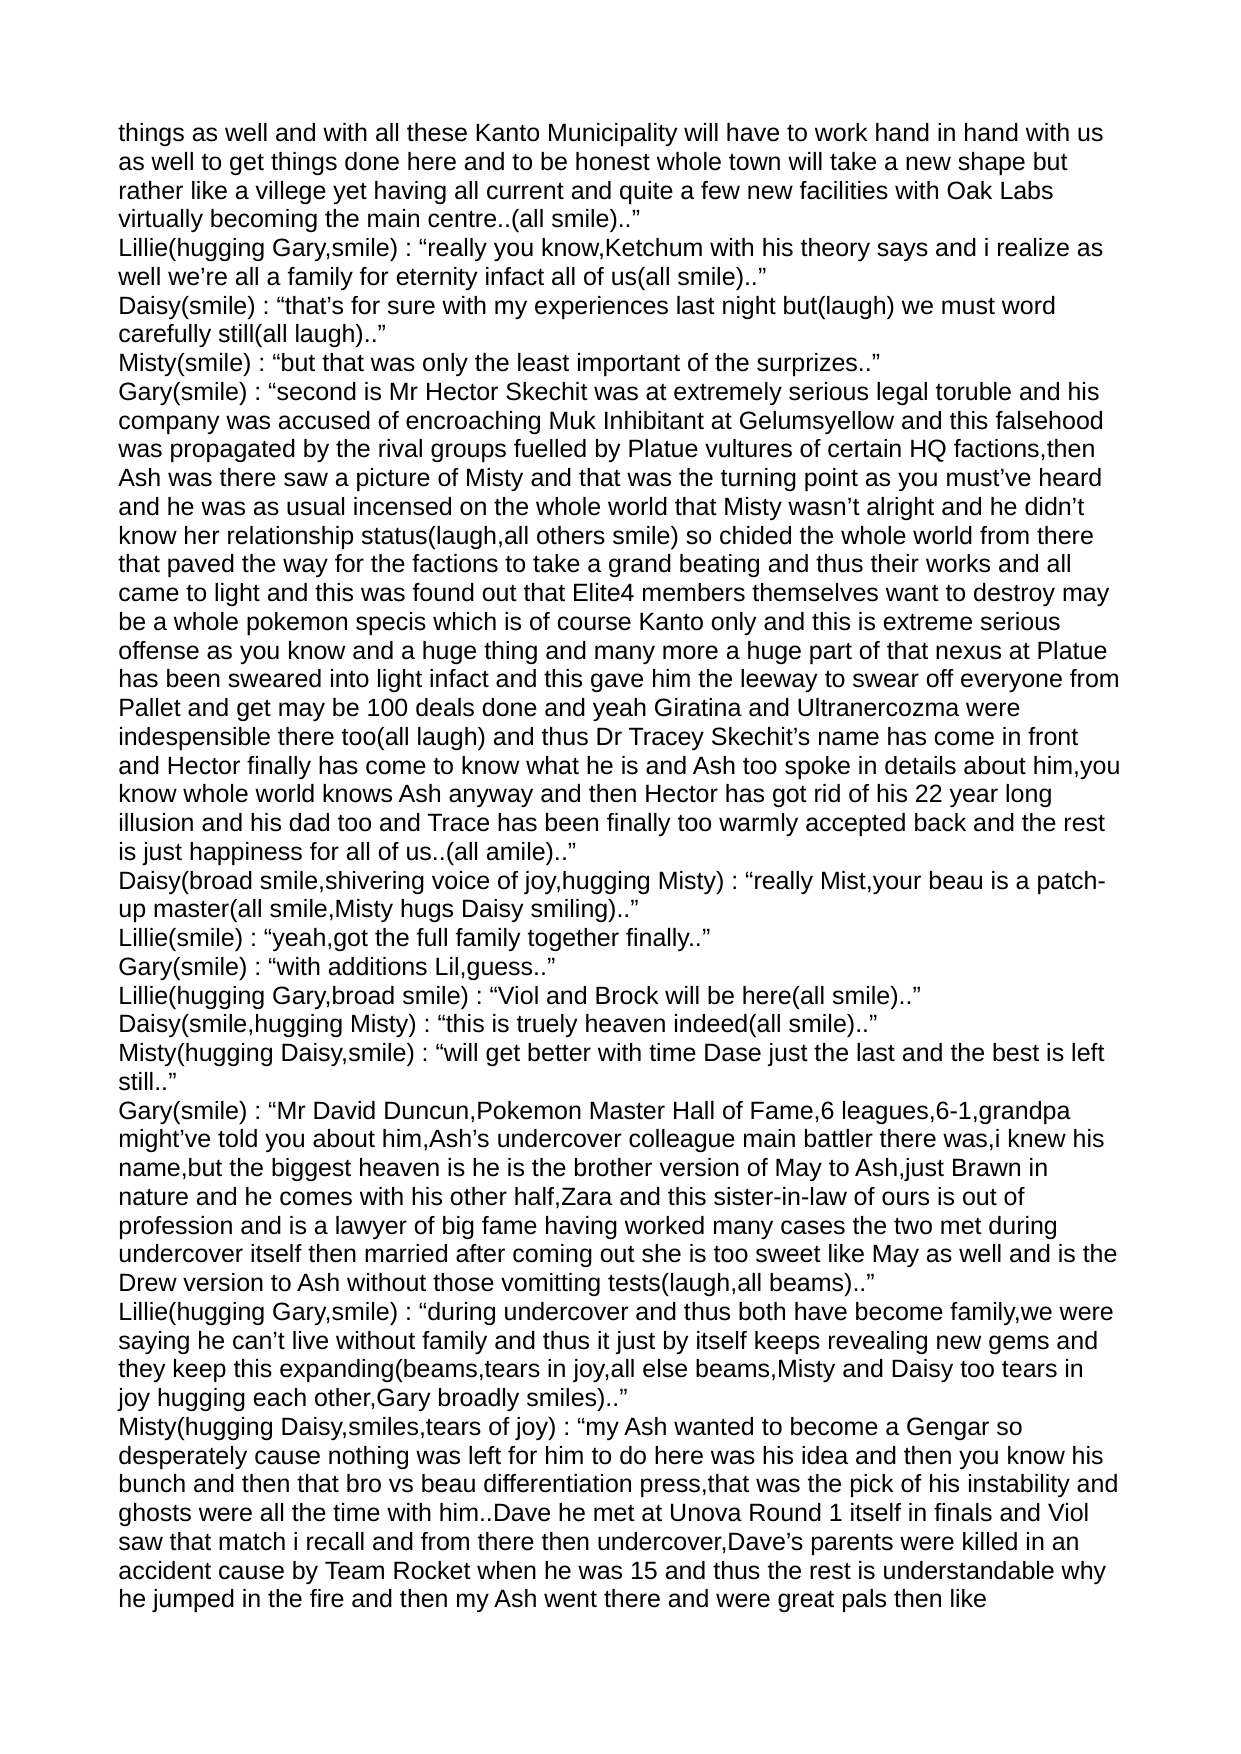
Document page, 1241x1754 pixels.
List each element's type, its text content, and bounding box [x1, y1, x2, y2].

text Gary(smile) : “second is Mr Hector Skechit was at extremely serious legal toruble and his company was accused of encroaching Muk Inhibitant at Gelumsyellow and this falsehood was propagated by the rival groups fuelled by Platue vultures of certain HQ factions,then Ash was there saw a picture of Misty and that was the turning point as you must’ve heard and he was as usual incensed on the whole world that Misty wasn’t alright and he didn’t know her relationship status(laugh,all others smile) so chided the whole world from there that paved the way for the factions to take a grand beating and thus their works and all came to light and this was found out that Elite4 members themselves want to destroy may be a whole pokemon specis which is of course Kanto only and this is extreme serious offense as you know and a huge thing and many more a huge part of that nexus at Platue has been sweared into light infact and this gave him the leeway to swear off everyone from Pallet and get may be 100 deals done and yeah Giratina and Ultranercozma were indespensible there too(all laugh) and thus Dr Tracey Skechit’s name has come in front and Hector finally has come to know what he is and Ash too spoke in details about him,you know whole world knows Ash anyway and then Hector has got rid of his 22 year long illusion and his dad too and Trace has been finally too warmly accepted back and the rest is just happiness for all of us..(all amile)..” [118, 377, 1122, 866]
text Daisy(broad smile,shivering voice of joy,hugging Misty) : “really Mist,your beau is a patch-up master(all smile,Misty hugs Daisy smiling)..” [118, 866, 1122, 923]
text Lillie(hugging Gary,smile) : “really you know,Ketchum with his theory says and i realize as well we’re all a family for eternity infact all of us(all smile)..” [118, 233, 1122, 291]
text Gary(smile) : “with additions Lil,guess..” [118, 952, 1122, 981]
text things as well and with all these Kanto Municipality will have to work hand in hand with us as well to get things done here and to be honest whole town will take a new shape but rather like a villege yet having all current and quite a few new facilities with Oak Labs virtually becoming the main centre..(all smile)..” [118, 118, 1122, 233]
text Lillie(smile) : “yeah,got the full family together finally..” [118, 923, 1122, 952]
text Gary(smile) : “Mr David Duncun,Pokemon Master Hall of Fame,6 leagues,6-1,grandpa might’ve told you about him,Ash’s undercover colleague main battler there was,i knew his name,but the biggest heaven is he is the brother version of May to Ash,just Brawn in nature and he comes with his other half,Zara and this sister-in-law of ours is out of profession and is a lawyer of big fame having worked many cases the two met during undercover itself then married after coming out she is too sweet like May as well and is the Drew version to Ash without those vomitting tests(laugh,all beams)..” [118, 1096, 1122, 1297]
text Misty(smile) : “but that was only the least important of the surprizes..” [118, 348, 1122, 377]
text Daisy(smile,hugging Misty) : “this is truely heaven indeed(all smile)..” [118, 1009, 1122, 1038]
text Daisy(smile) : “that’s for sure with my experiences last night but(laugh) we must word carefully still(all laugh)..” [118, 291, 1122, 348]
text Lillie(hugging Gary,broad smile) : “Viol and Brock will be here(all smile)..” [118, 981, 1122, 1009]
text Misty(hugging Daisy,smiles,tears of joy) : “my Ash wanted to become a Gengar so desperately cause nothing was left for him to do here was his idea and then you know his bunch and then that bro vs beau differentiation press,that was the pick of his instability and ghosts were all the time with him..Dave he met at Unova Round 1 itself in finals and Viol saw that match i recall and from there then undercover,Dave’s parents were killed in an accident cause by Team Rocket when he was 15 and thus the rest is understandable why he jumped in the fire and then my Ash went there and were great pals then like [118, 1412, 1122, 1613]
text Lillie(hugging Gary,smile) : “during undercover and thus both have become family,we were saying he can’t live without family and thus it just by itself keeps revealing new gems and they keep this expanding(beams,tears in joy,all else beams,Misty and Daisy too tears in joy hugging each other,Gary broadly smiles)..” [118, 1297, 1122, 1412]
text Misty(hugging Daisy,smile) : “will get better with time Dase just the last and the best is left still..” [118, 1038, 1122, 1096]
